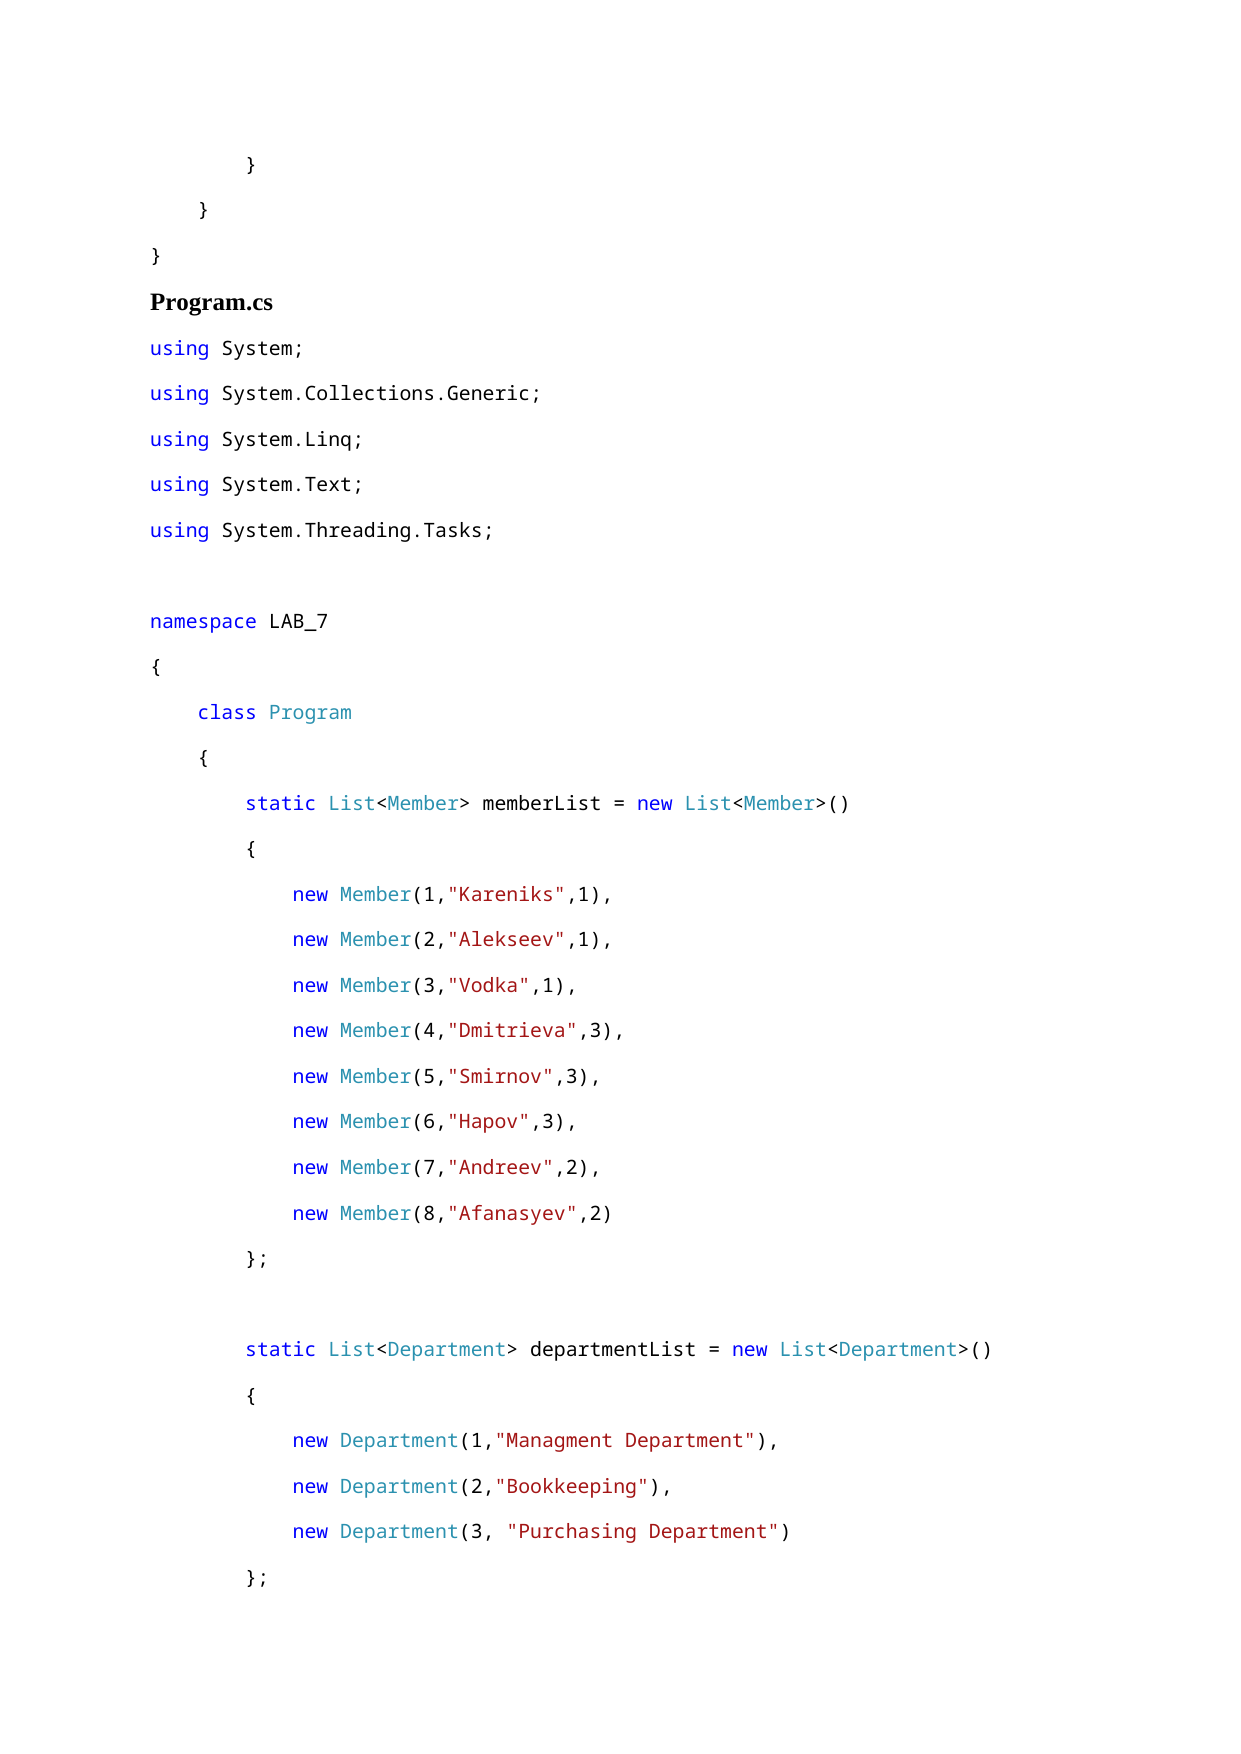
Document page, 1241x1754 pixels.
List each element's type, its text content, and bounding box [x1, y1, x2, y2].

text }; [150, 1244, 1090, 1271]
text new Member(6,"Hapov",3), [150, 1108, 1090, 1135]
text new Member(7,"Andreev",2), [150, 1153, 1090, 1180]
text } [150, 150, 1090, 177]
text new Member(8,"Afanasyev",2) [150, 1199, 1090, 1226]
text using System.Linq; [150, 425, 1090, 452]
text } [150, 196, 1090, 222]
text Program.cs [150, 287, 1090, 315]
text { [150, 744, 1090, 771]
text new Department(1,"Managment Department"), [150, 1426, 1090, 1453]
text new Member(1,"Kareniks",1), [150, 880, 1090, 907]
text using System; [150, 334, 1090, 361]
text namespace LAB_7 [150, 607, 1090, 634]
text new Member(2,"Alekseev",1), [150, 926, 1090, 953]
text new Member(4,"Dmitrieva",3), [150, 1017, 1090, 1044]
text using System.Threading.Tasks; [150, 516, 1090, 543]
text static List<Department> departmentList = new List<Department>() [150, 1335, 1090, 1362]
text new Member(3,"Vodka",1), [150, 971, 1090, 998]
text new Department(3, "Purchasing Department") [150, 1517, 1090, 1544]
text using System.Collections.Generic; [150, 379, 1090, 406]
text using System.Text; [150, 471, 1090, 497]
text new Member(5,"Smirnov",3), [150, 1062, 1090, 1089]
text { [150, 653, 1090, 679]
text static List<Member> memberList = new List<Member>() [150, 789, 1090, 816]
text new Department(2,"Bookkeeping"), [150, 1472, 1090, 1499]
text { [150, 1381, 1090, 1408]
text class Program [150, 698, 1090, 725]
text } [150, 241, 1090, 268]
text { [150, 835, 1090, 862]
text }; [150, 1563, 1090, 1590]
